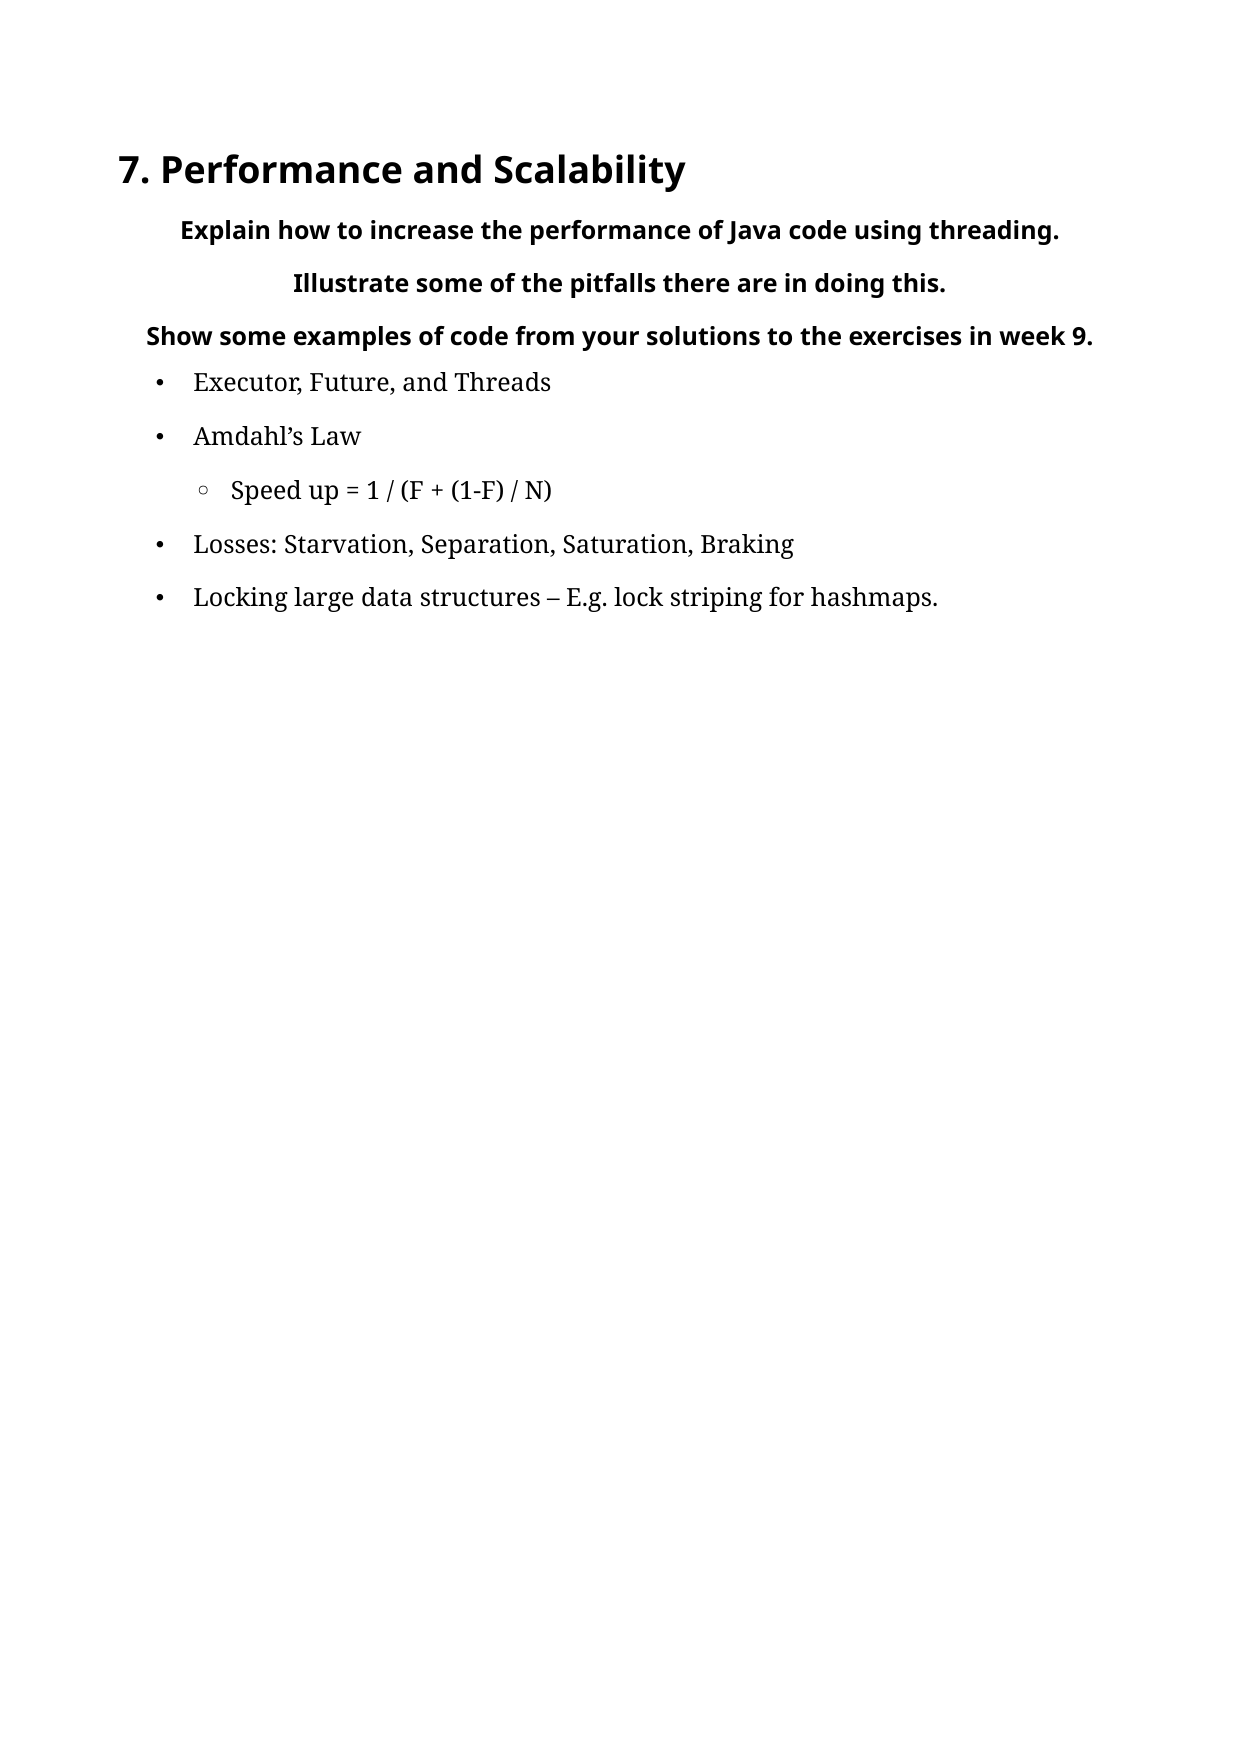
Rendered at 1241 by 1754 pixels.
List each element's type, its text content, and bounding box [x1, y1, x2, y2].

subtitle 7. Performance and Scalability [118, 143, 1122, 194]
subtitle Illustrate some of the pitfalls there are in doing this. [118, 266, 1122, 300]
list Amdahl’s Law [156, 419, 1122, 453]
subtitle Show some examples of code from your solutions to the exercises in week 9. [118, 318, 1122, 353]
list Locking large data structures – E.g. lock striping for hashmaps. [156, 580, 1122, 614]
list Executor, Future, and Threads [156, 365, 1122, 399]
subtitle Explain how to increase the performance of Java code using threading. [118, 213, 1122, 247]
list Losses: Starvation, Separation, Saturation, Braking [156, 526, 1122, 560]
list Speed up = 1 / (F + (1-F) / N) [193, 473, 1122, 507]
